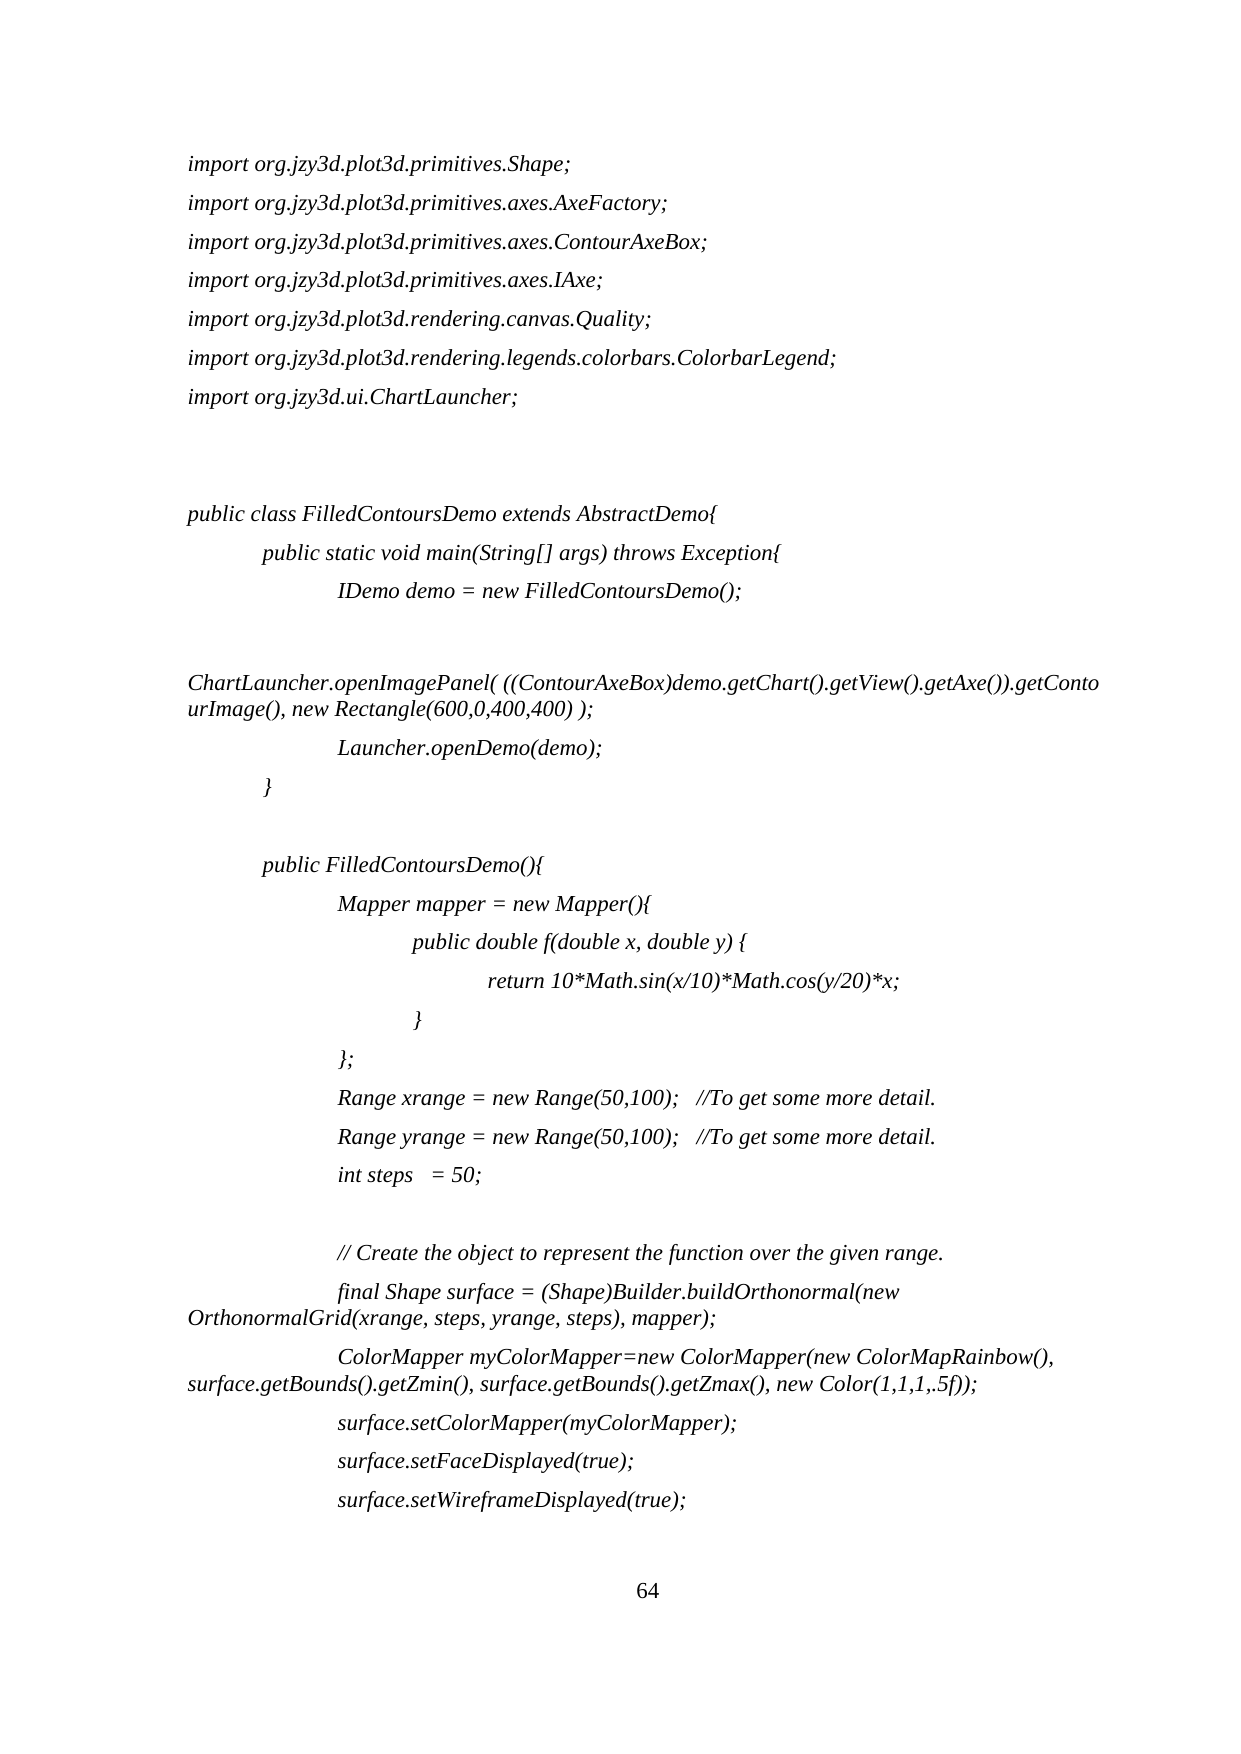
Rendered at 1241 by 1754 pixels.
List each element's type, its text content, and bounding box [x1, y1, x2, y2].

text import org.jzy3d.ui.ChartLauncher; [187, 383, 1108, 409]
text Launcher.openDemo(demo); [187, 734, 1108, 761]
text return 10*Math.sin(x/10)*Math.cos(y/20)*x; [187, 967, 1108, 994]
text // Create the object to represent the function over the given range. [187, 1239, 1108, 1266]
text import org.jzy3d.plot3d.rendering.canvas.Quality; [187, 305, 1108, 332]
text ColorMapper myColorMapper=new ColorMapper(new ColorMapRainbow(), surface.getBounds().getZmin(), surface.getBounds().getZmax(), new Color(1,1,1,.5f)); [187, 1343, 1108, 1396]
text import org.jzy3d.plot3d.primitives.axes.ContourAxeBox; [187, 228, 1108, 254]
text ChartLauncher.openImagePanel( ((ContourAxeBox)demo.getChart().getView().getAxe()).getContourImage(), new Rectangle(600,0,400,400) ); [187, 616, 1108, 722]
text Range xrange = new Range(50,100); //To get some more detail. [187, 1084, 1108, 1110]
text surface.setColorMapper(myColorMapper); [187, 1408, 1108, 1435]
text }; [187, 1045, 1108, 1071]
text public double f(double x, double y) { [187, 928, 1108, 955]
text final Shape surface = (Shape)Builder.buildOrthonormal(new OrthonormalGrid(xrange, steps, yrange, steps), mapper); [187, 1278, 1108, 1331]
text } [187, 773, 1108, 799]
text surface.setWireframeDisplayed(true); [187, 1486, 1108, 1513]
text import org.jzy3d.plot3d.primitives.axes.AxeFactory; [187, 189, 1108, 215]
text IDemo demo = new FilledContoursDemo(); [187, 577, 1108, 604]
text Range yrange = new Range(50,100); //To get some more detail. [187, 1123, 1108, 1149]
text surface.setFaceDisplayed(true); [187, 1447, 1108, 1474]
text import org.jzy3d.plot3d.rendering.legends.colorbars.ColorbarLegend; [187, 344, 1108, 371]
text public static void main(String[] args) throws Exception{ [187, 538, 1108, 565]
text public FilledContoursDemo(){ [187, 851, 1108, 877]
text Mapper mapper = new Mapper(){ [187, 889, 1108, 916]
text } [187, 1006, 1108, 1032]
text int steps = 50; [187, 1162, 1108, 1188]
text public class FilledContoursDemo extends AbstractDemo{ [187, 500, 1108, 526]
text import org.jzy3d.plot3d.primitives.axes.IAxe; [187, 267, 1108, 293]
text import org.jzy3d.plot3d.primitives.Shape; [187, 150, 1108, 176]
